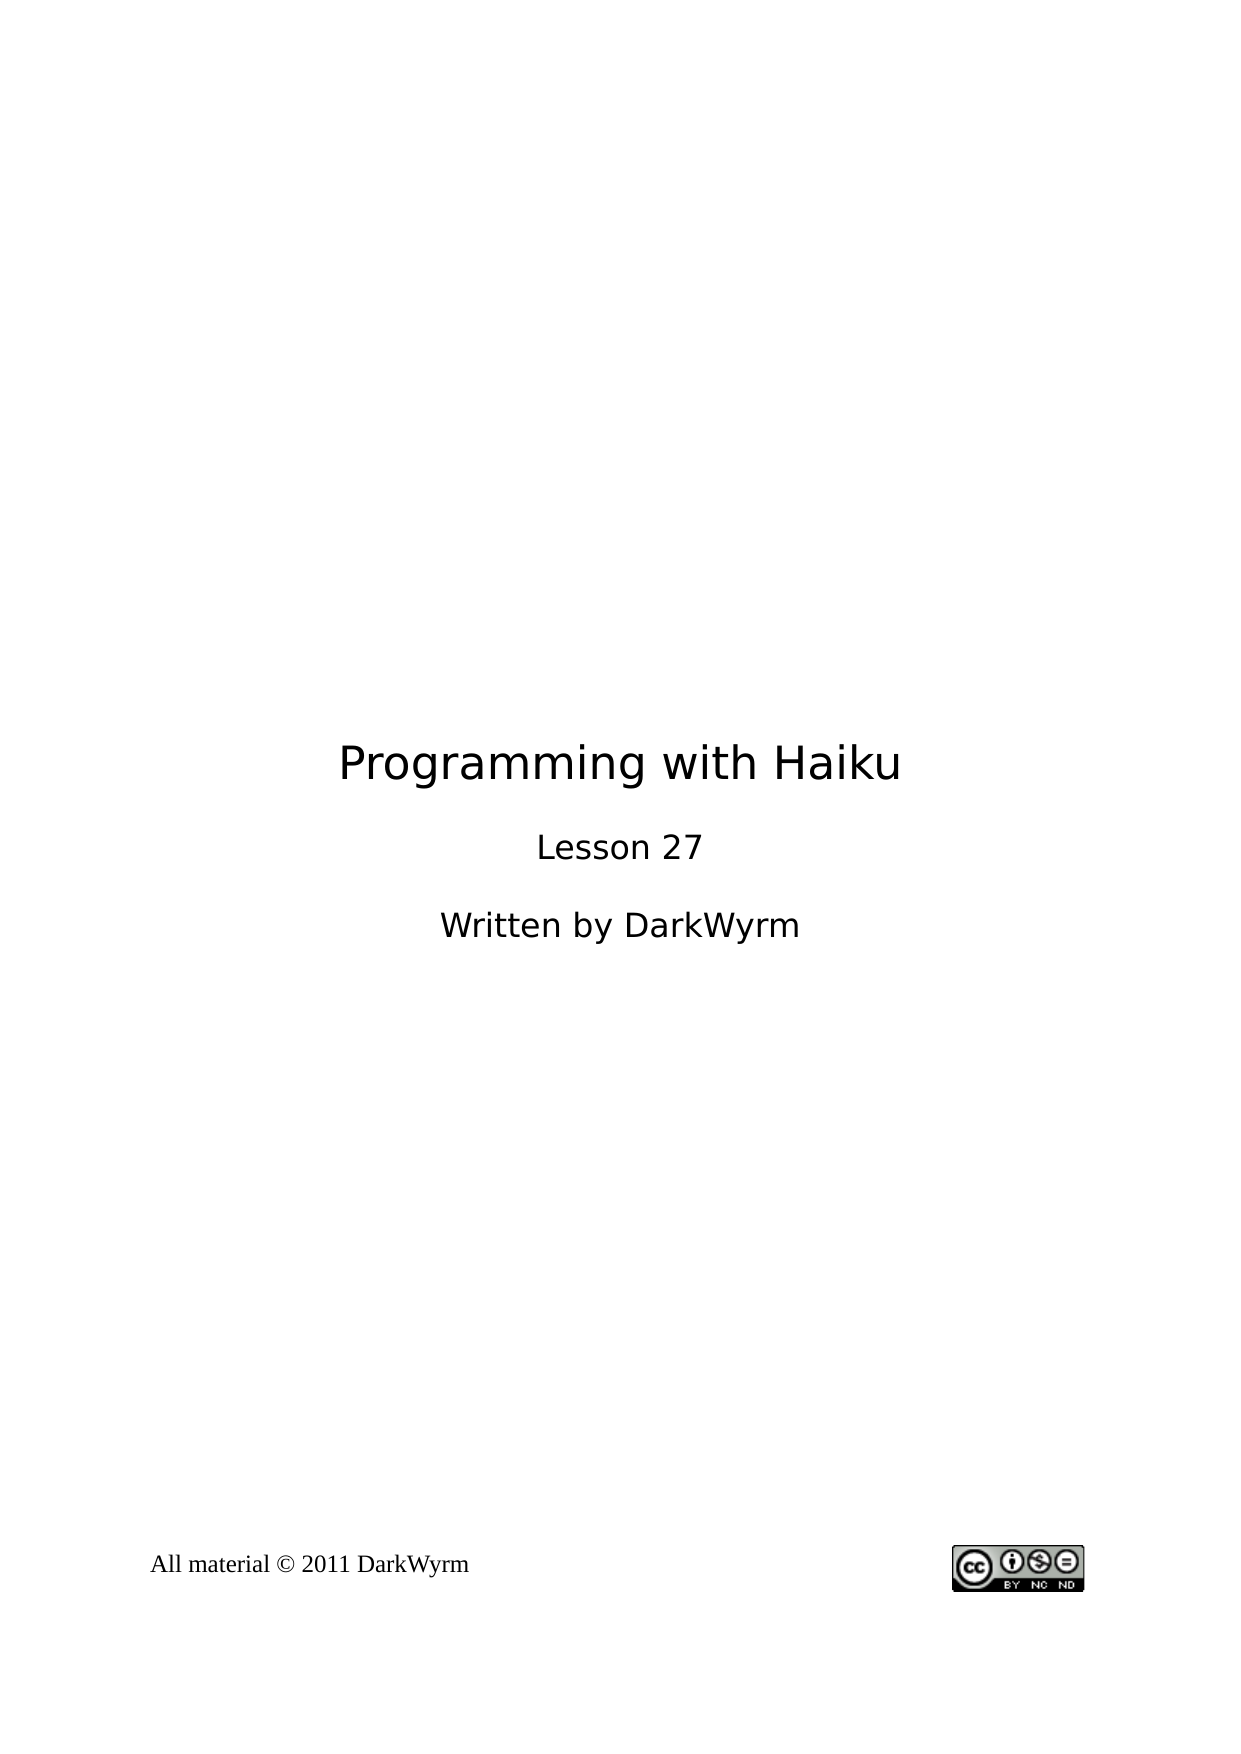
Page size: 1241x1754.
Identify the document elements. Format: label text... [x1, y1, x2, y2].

text Lesson 27 [150, 829, 1090, 868]
text All material © 2011 DarkWyrm [150, 1549, 952, 1578]
picture [952, 1545, 1085, 1592]
text Written by DarkWyrm [150, 907, 1090, 945]
text Programming with Haiku [150, 737, 1090, 790]
